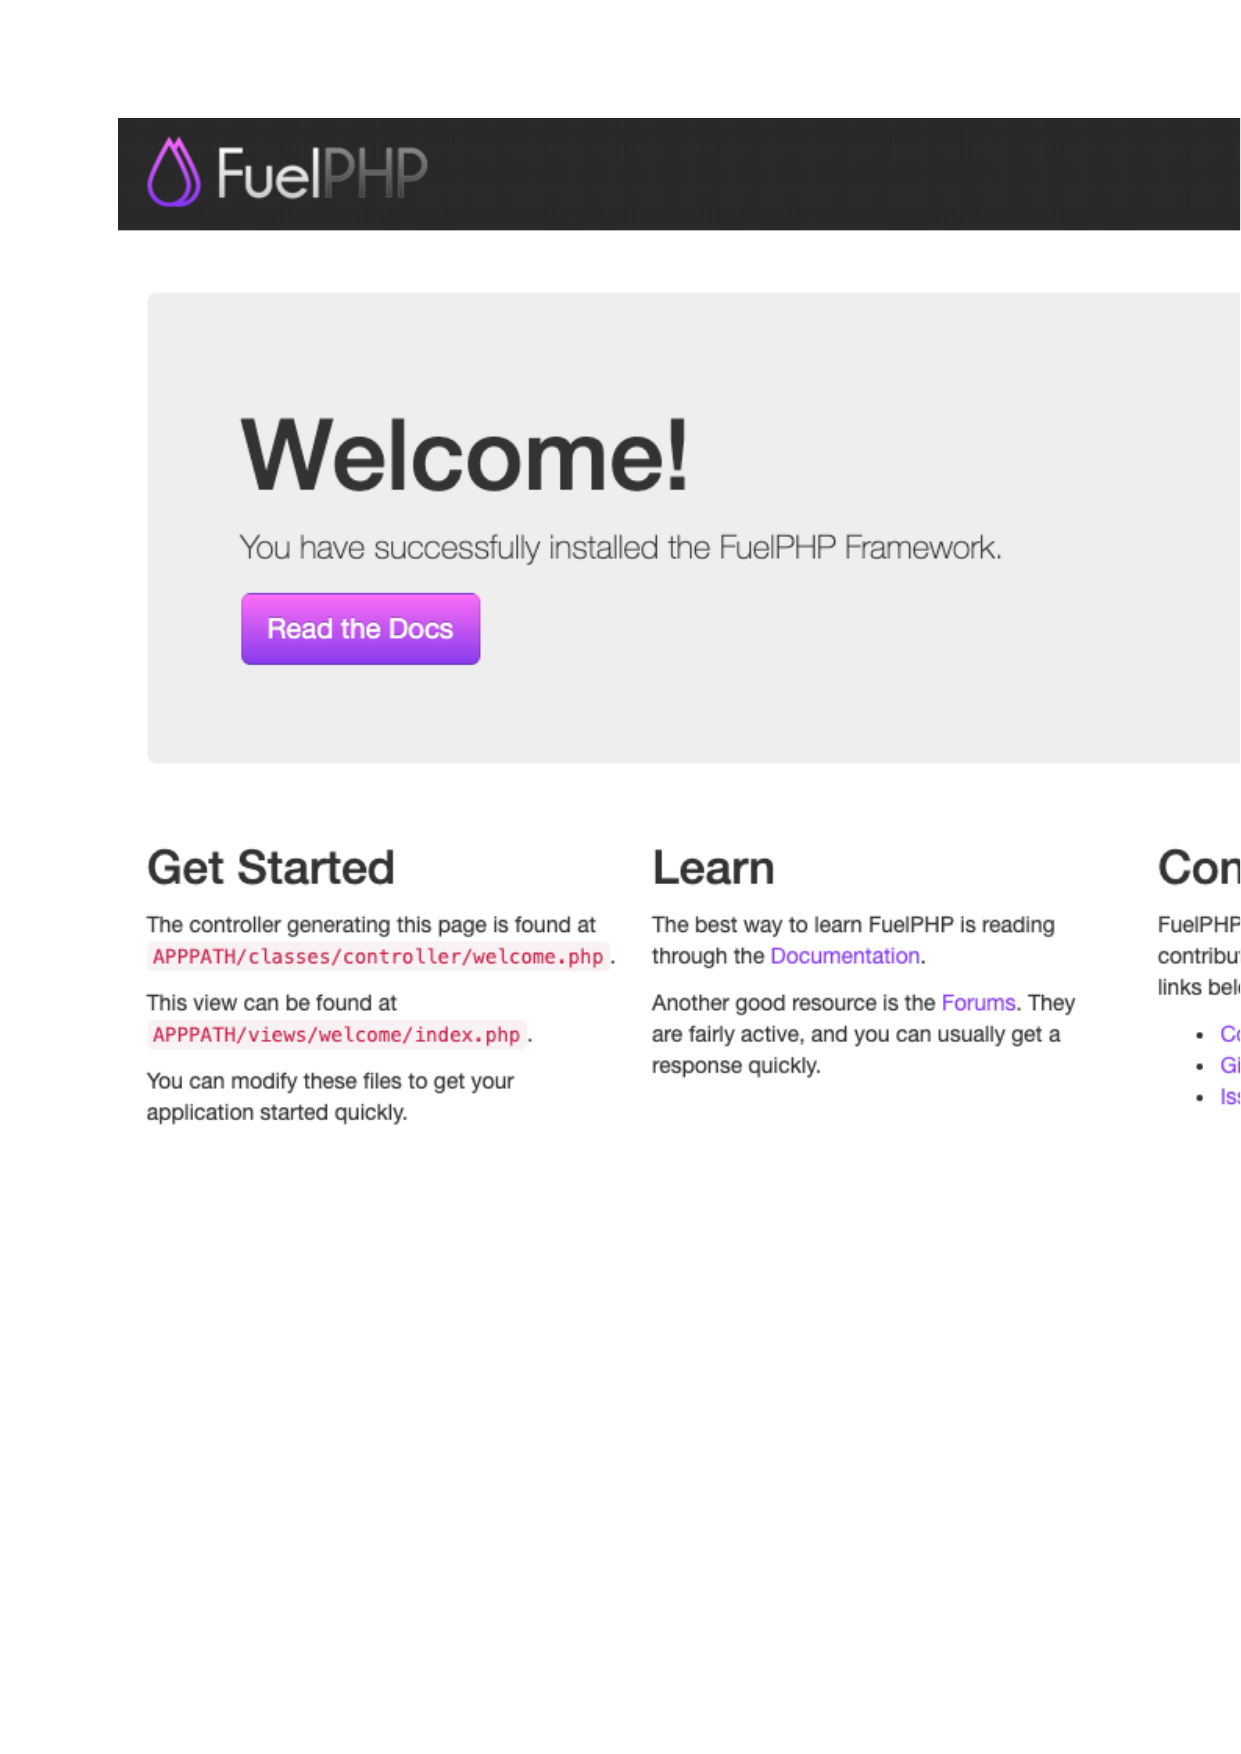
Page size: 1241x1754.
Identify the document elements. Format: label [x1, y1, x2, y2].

picture [118, 118, 1241, 1142]
